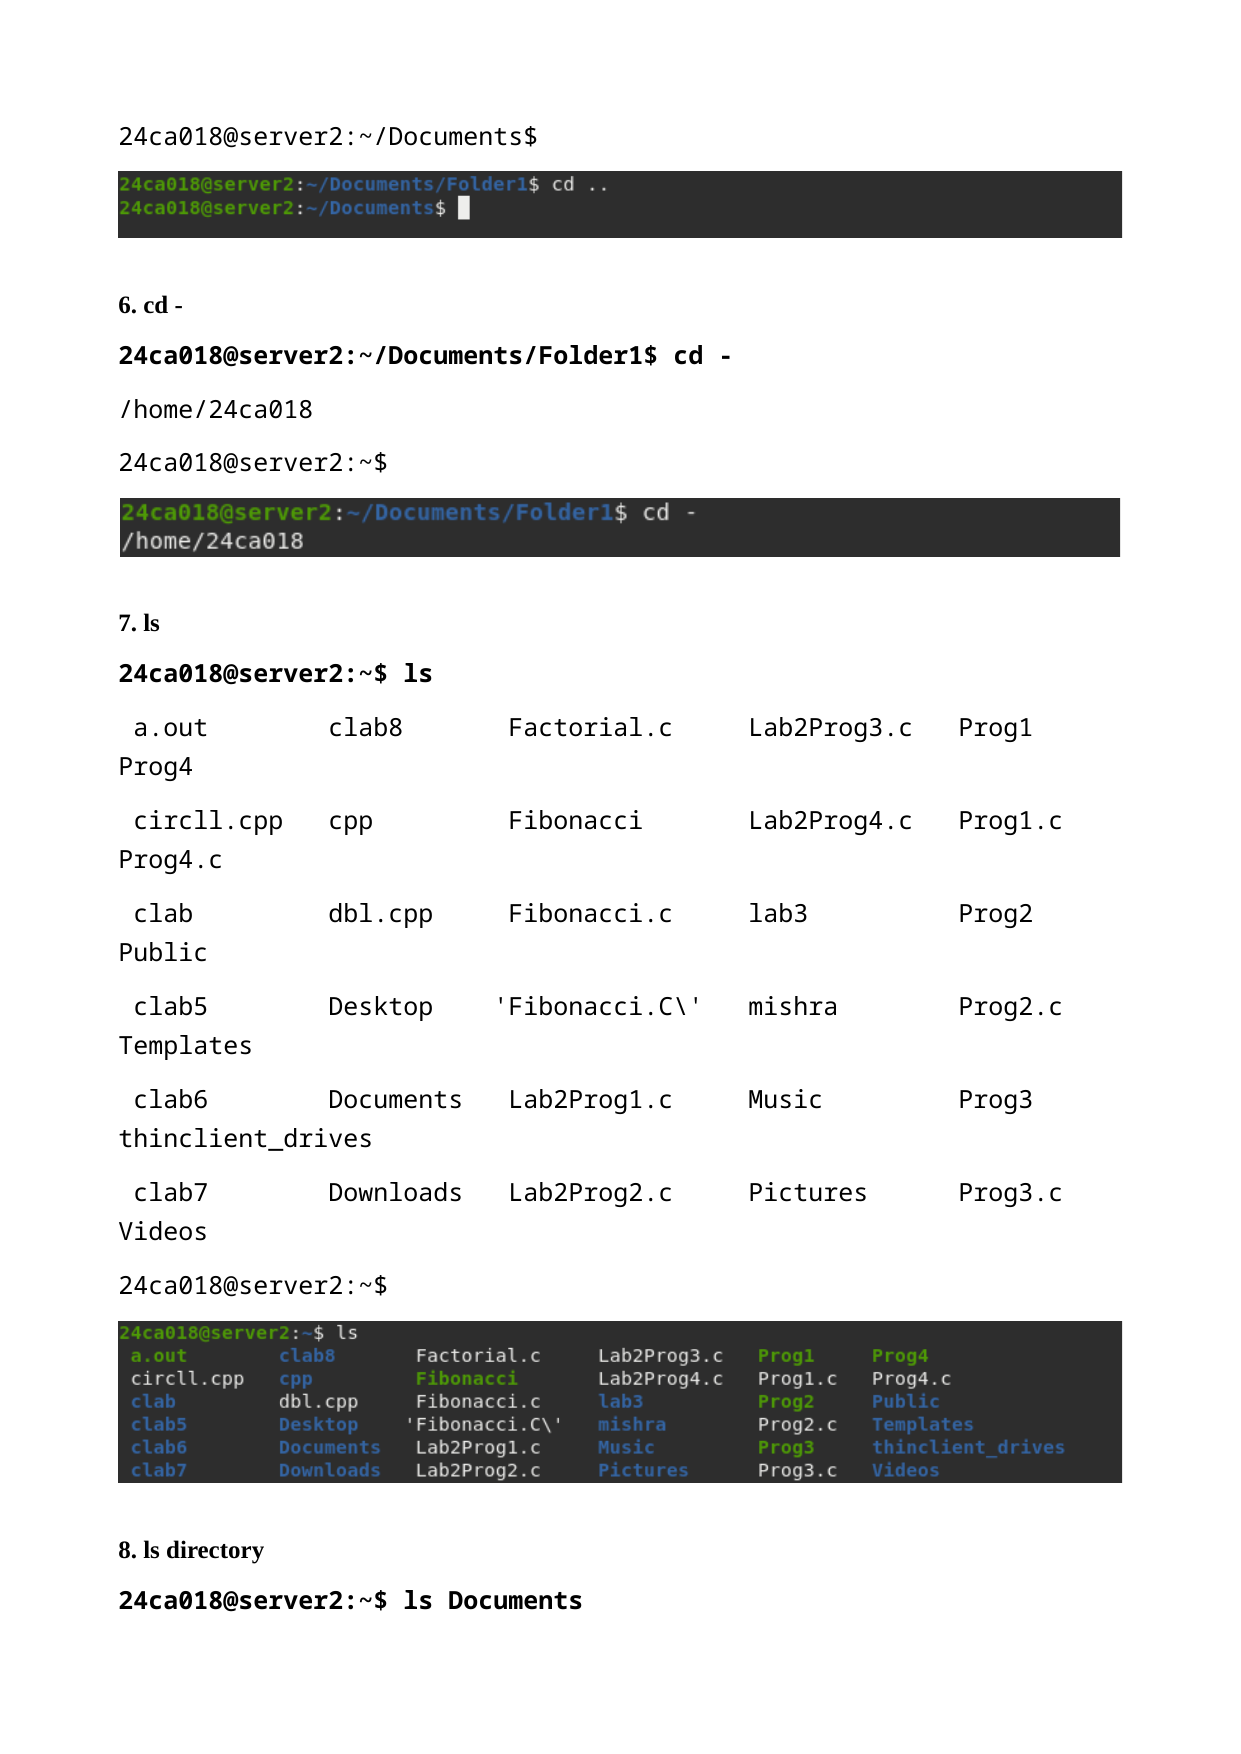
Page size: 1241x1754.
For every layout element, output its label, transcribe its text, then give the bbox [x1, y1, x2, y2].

picture [120, 498, 1121, 557]
text /home/24ca018 [118, 391, 1122, 425]
text 24ca018@server2:~/Documents/Folder1$ cd - [118, 337, 1122, 372]
text clab7 Downloads Lab2Prog2.c Pictures Prog3.c Videos [118, 1174, 1122, 1248]
text clab dbl.cpp Fibonacci.c lab3 Prog2 Public [118, 896, 1122, 969]
text circll.cpp cpp Fibonacci Lab2Prog4.c Prog1.c Prog4.c [118, 803, 1122, 876]
picture [118, 1321, 1123, 1483]
text clab5 Desktop 'Fibonacci.C\' mishra Prog2.c Templates [118, 988, 1122, 1062]
text 24ca018@server2:~$ ls Documents [118, 1582, 1122, 1617]
text 8. ls directory [118, 1535, 1122, 1564]
text 24ca018@server2:~$ ls [118, 656, 1122, 690]
text 24ca018@server2:~/Documents$ [118, 118, 1122, 152]
text 24ca018@server2:~$ [118, 445, 1122, 479]
text 7. ls [118, 608, 1122, 637]
text clab6 Documents Lab2Prog1.c Music Prog3 thinclient_drives [118, 1081, 1122, 1155]
text a.out clab8 Factorial.c Lab2Prog3.c Prog1 Prog4 [118, 710, 1122, 783]
text 6. cd - [118, 290, 1122, 319]
text 24ca018@server2:~$ [118, 1267, 1122, 1301]
picture [118, 171, 1123, 238]
